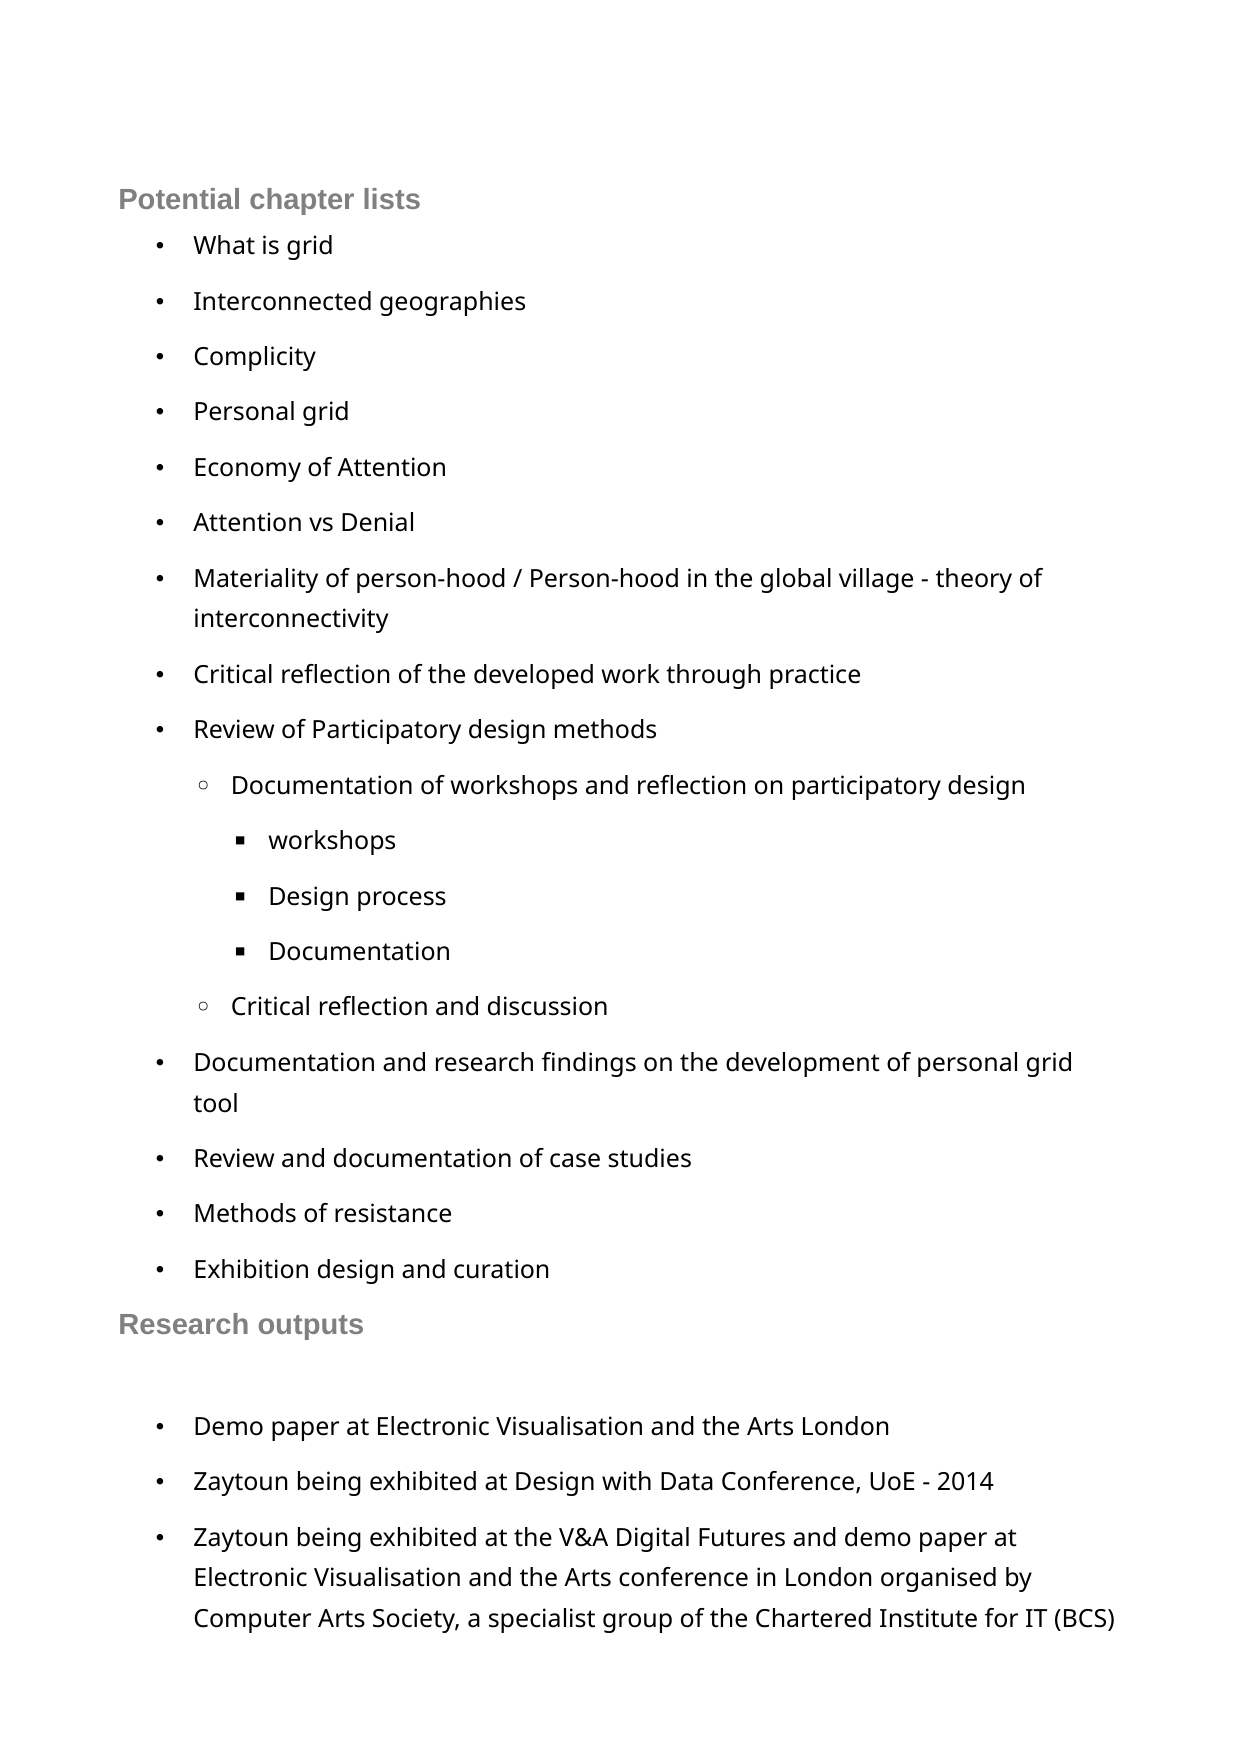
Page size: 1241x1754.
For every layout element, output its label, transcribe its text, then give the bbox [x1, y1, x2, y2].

list Demo paper at Electronic Visualisation and the Arts London [156, 1408, 1122, 1442]
subtitle Potential chapter lists [118, 182, 1122, 215]
list Critical reflection of the developed work through practice [156, 656, 1122, 691]
list Documentation and research findings on the development of personal grid tool [156, 1044, 1122, 1119]
list Zaytoun being exhibited at Design with Data Conference, UoE - 2014 [156, 1464, 1122, 1498]
list Economy of Attention [156, 449, 1122, 483]
list Attention vs Denial [156, 505, 1122, 539]
list Interconnected geographies [156, 283, 1122, 317]
list Exhibition design and curation [156, 1251, 1122, 1286]
list What is grid [156, 228, 1122, 262]
list Zaytoun being exhibited at the V&A Digital Futures and demo paper at Electronic Visualisation and the Arts conference in London organised by Computer Arts Society, a specialist group of the Chartered Institute for IT (BCS) [156, 1519, 1122, 1635]
list workshops [231, 823, 1122, 857]
list Review and documentation of case studies [156, 1141, 1122, 1175]
list Methods of resistance [156, 1196, 1122, 1230]
list Design process [231, 878, 1122, 912]
list Documentation [231, 933, 1122, 968]
list Personal grid [156, 394, 1122, 428]
list Complicity [156, 338, 1122, 373]
list Materiality of person-hood / Person-hood in the global village - theory of interconnectivity [156, 560, 1122, 635]
subtitle Research outputs [118, 1307, 1122, 1340]
list Documentation of workshops and reflection on participatory design [193, 767, 1122, 801]
list Review of Participatory design methods [156, 712, 1122, 746]
list Critical reflection and discussion [193, 989, 1122, 1023]
